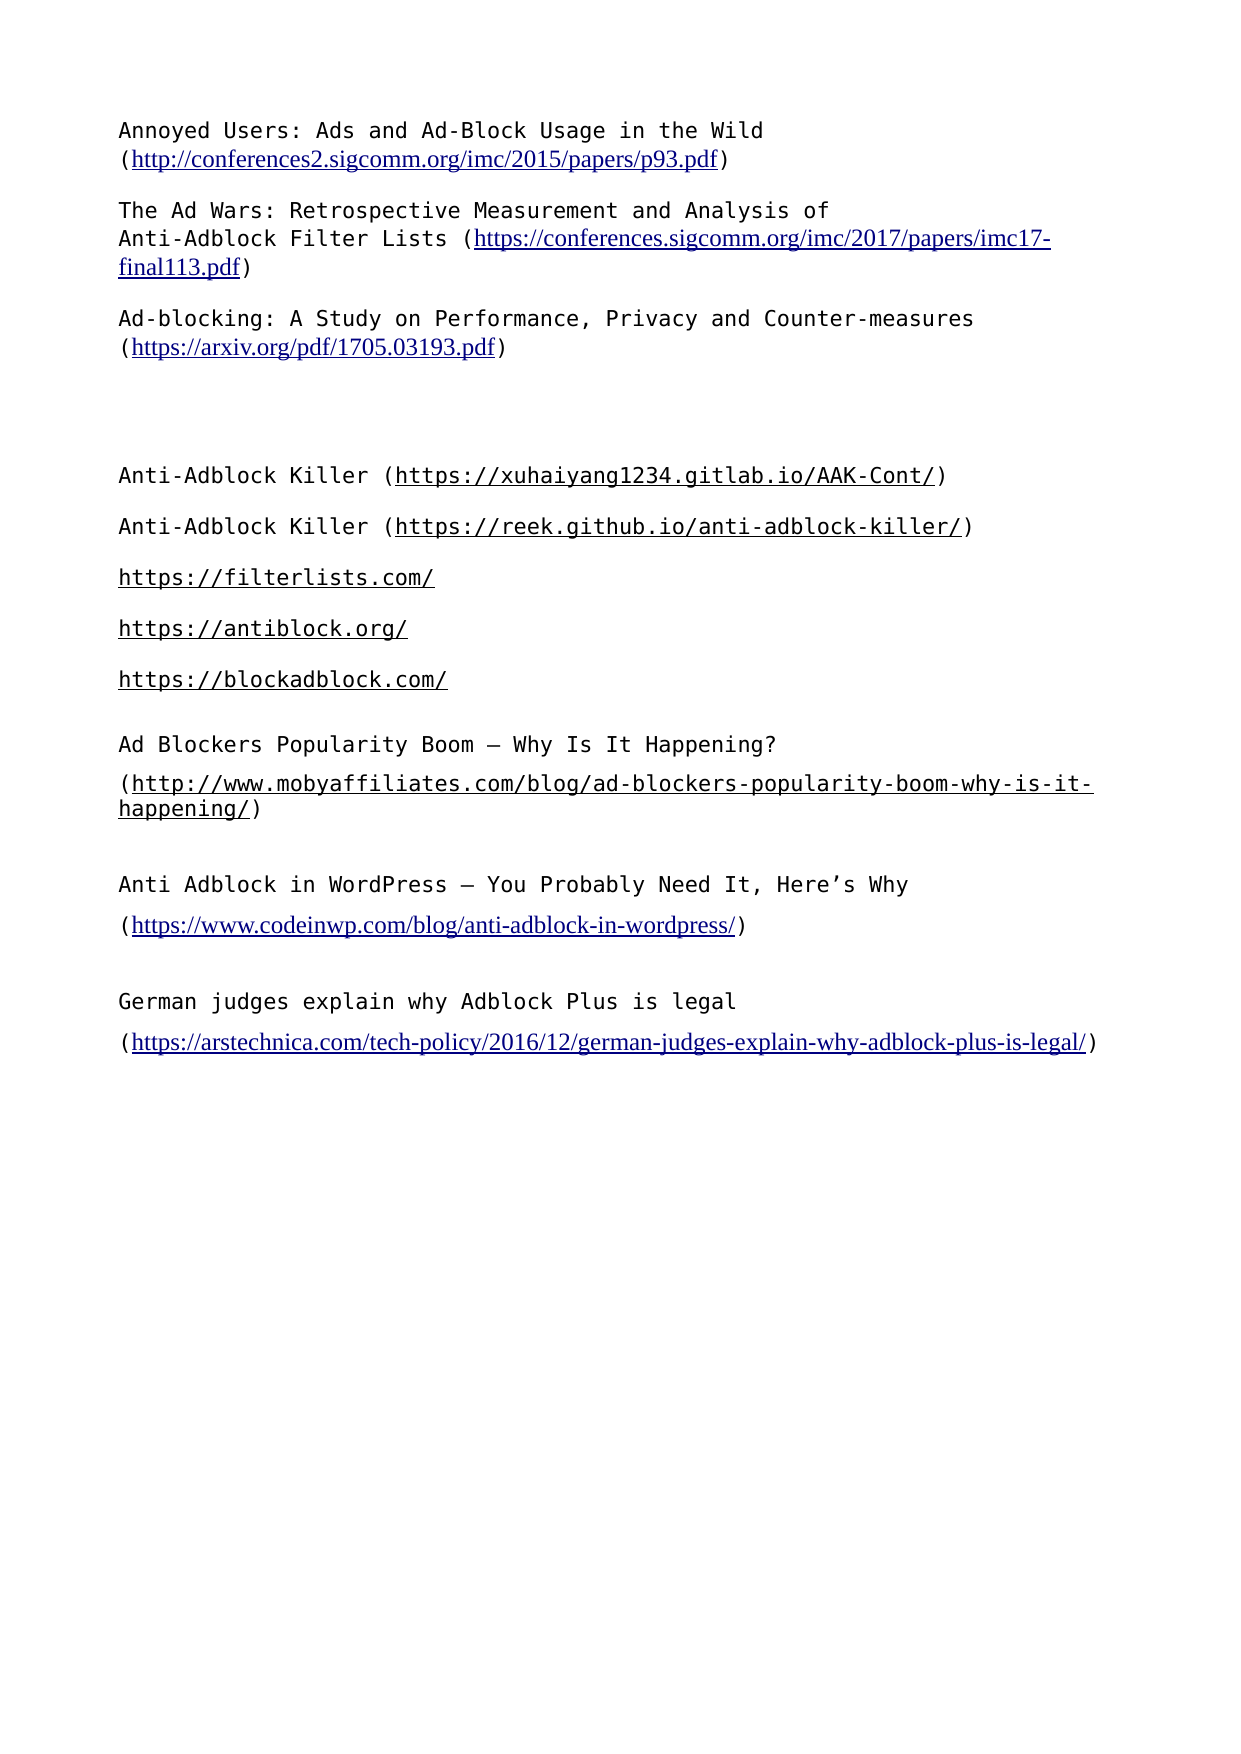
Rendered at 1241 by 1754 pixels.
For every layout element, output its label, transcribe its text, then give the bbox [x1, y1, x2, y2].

text (https://www.codeinwp.com/blog/anti-adblock-in-wordpress/) [118, 910, 1122, 939]
text https://blockadblock.com/ [118, 667, 1122, 692]
text Annoyed Users: Ads and Ad-Block Usage in the Wild (http://conferences2.sigcomm.org/imc/2015/papers/p93.pdf) [118, 118, 1122, 172]
subtitle Ad Blockers Popularity Boom – Why Is It Happening? [118, 733, 1122, 758]
text (http://www.mobyaffiliates.com/blog/ad-blockers-popularity-boom-why-is-it-happening/) [118, 771, 1122, 822]
subtitle German judges explain why Adblock Plus is legal [118, 989, 1122, 1015]
text https://filterlists.com/ [118, 565, 1122, 590]
text (https://arstechnica.com/tech-policy/2016/12/german-judges-explain-why-adblock-plus-is-legal/) [118, 1027, 1122, 1056]
text Anti-Adblock Killer (https://reek.github.io/anti-adblock-killer/) [118, 514, 1122, 539]
subtitle Anti Adblock in WordPress – You Probably Need It, Here’s Why [118, 872, 1122, 898]
text Anti-Adblock Filter Lists (https://conferences.sigcomm.org/imc/2017/papers/imc17-final113.pdf) [118, 223, 1122, 281]
text https://antiblock.org/ [118, 616, 1122, 641]
text Ad-blocking: A Study on Performance, Privacy and Counter-measures (https://arxiv.org/pdf/1705.03193.pdf) [118, 306, 1122, 361]
text The Ad Wars: Retrospective Measurement and Analysis of [118, 198, 1122, 223]
text Anti-Adblock Killer (https://xuhaiyang1234.gitlab.io/AAK-Cont/) [118, 463, 1122, 488]
